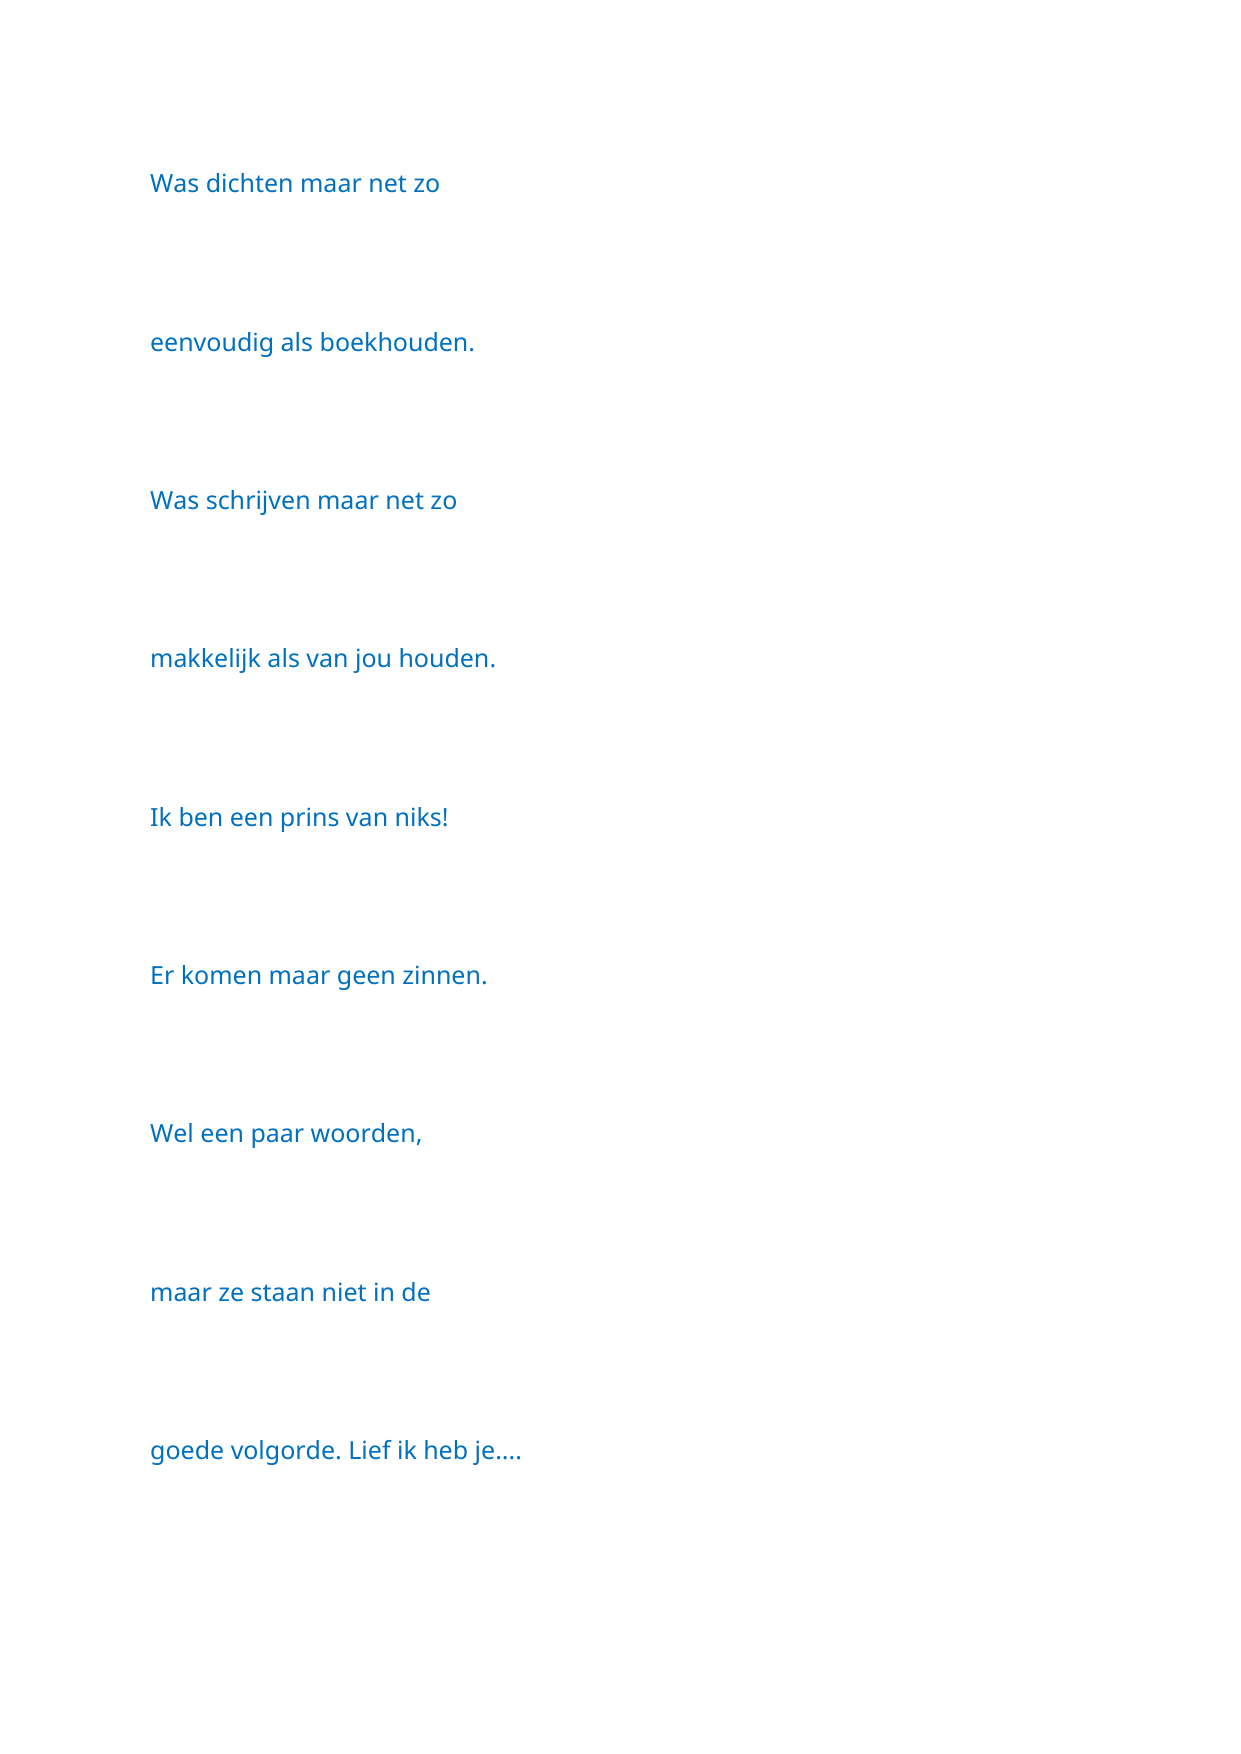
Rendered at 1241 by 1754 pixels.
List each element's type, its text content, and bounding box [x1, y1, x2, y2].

text goede volgorde. Lief ik heb je.... [150, 1417, 1090, 1467]
text eenvoudig als boekhouden. [150, 308, 1090, 358]
text Ik ben een prins van niks! [150, 783, 1090, 833]
text Was schrijven maar net zo [150, 467, 1090, 517]
text Wel een paar woorden, [150, 1100, 1090, 1150]
text Er komen maar geen zinnen. [150, 942, 1090, 992]
text Was dichten maar net zo [150, 150, 1090, 200]
text makkelijk als van jou houden. [150, 625, 1090, 675]
text maar ze staan niet in de [150, 1258, 1090, 1308]
